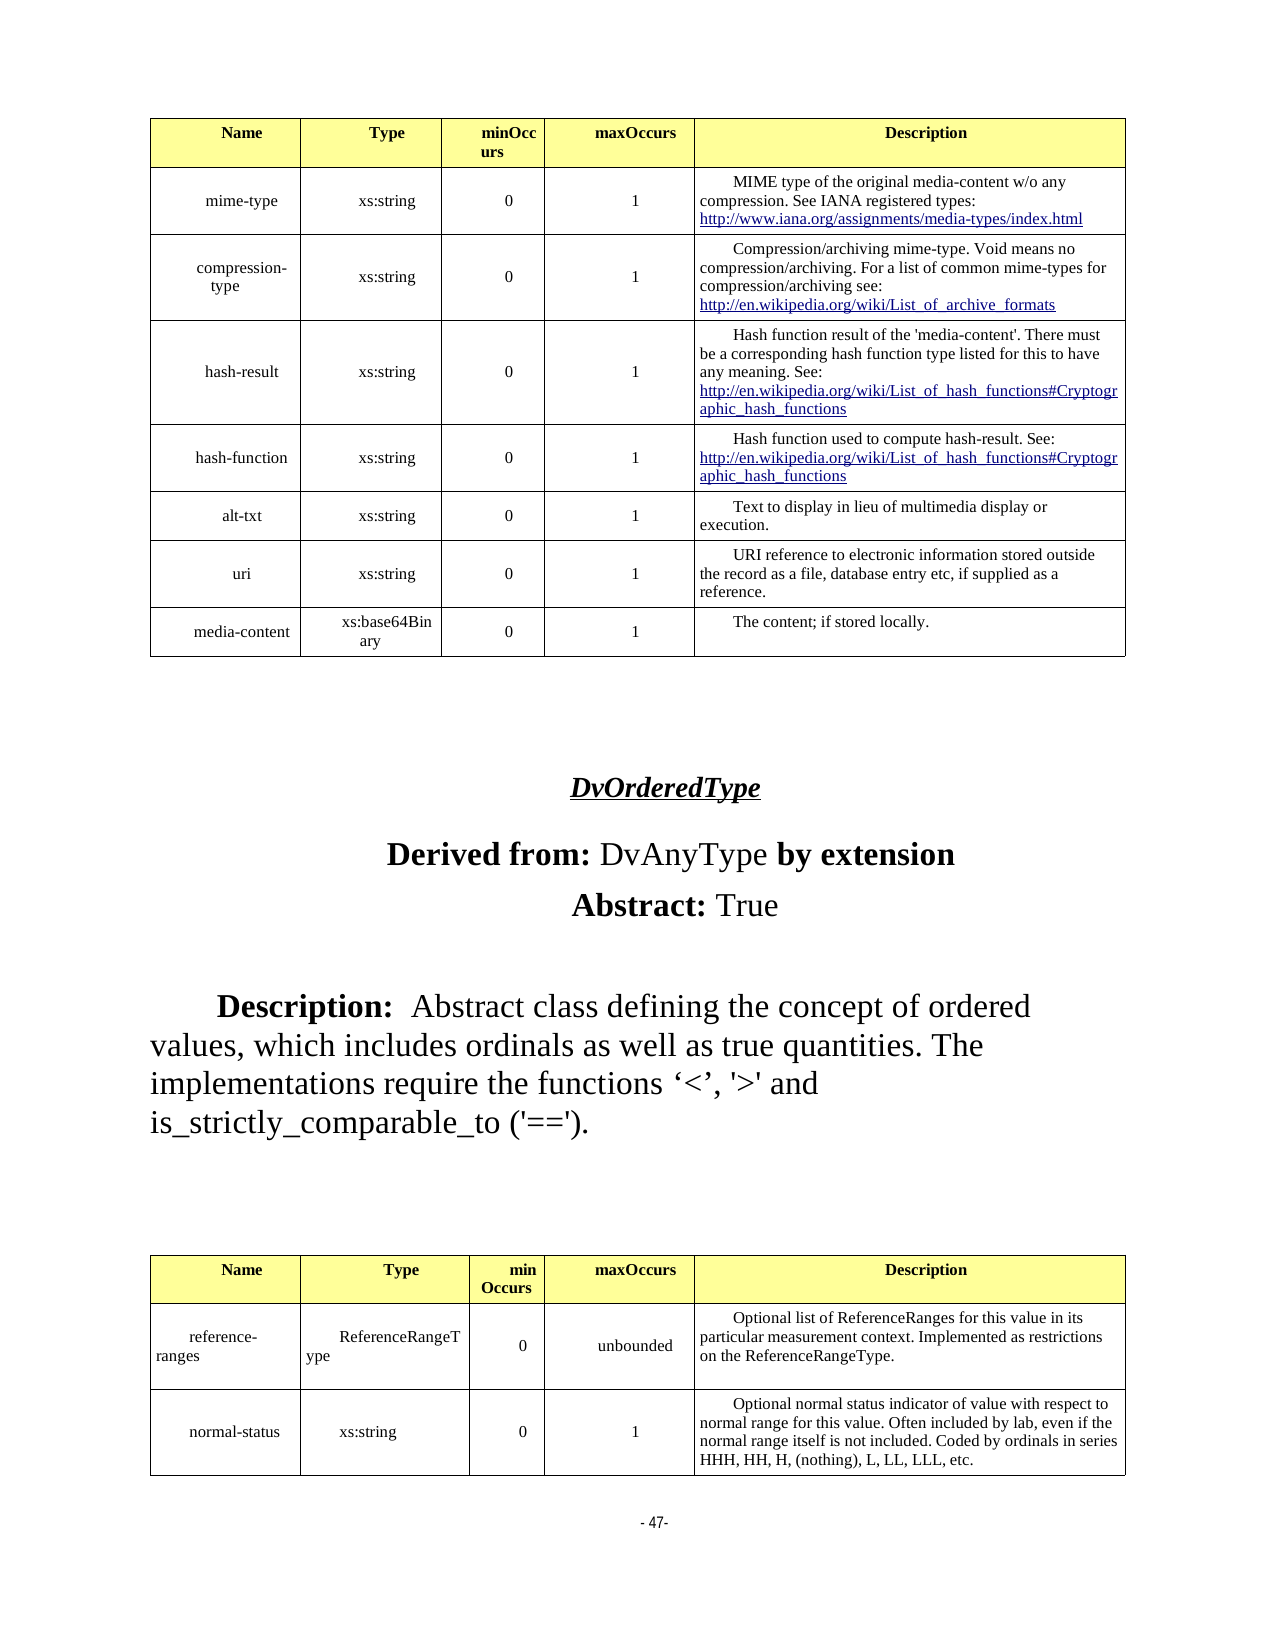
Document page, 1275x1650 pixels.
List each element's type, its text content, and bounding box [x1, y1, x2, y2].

table_cell hash-result [151, 321, 300, 424]
table_cell 0 [442, 541, 544, 607]
text Abstract: True [150, 884, 1125, 923]
table_cell xs:string [301, 235, 441, 320]
text DvOrderedType [150, 770, 1125, 803]
table_cell alt-txt [151, 492, 300, 540]
table_header minOccurs [442, 119, 544, 167]
table_cell 1 [545, 235, 694, 320]
table_cell 0 [442, 321, 544, 424]
table_cell xs:string [301, 492, 441, 540]
table_cell MIME type of the original media-content w/o any compression. See IANA registered types: http://www.iana.org/assignments/media-types/index.html [695, 168, 1125, 234]
table_cell Hash function used to compute hash-result. See: http://en.wikipedia.org/wiki/List_of_hash_functions#Cryptographic_hash_functions [695, 425, 1125, 491]
table_header maxOccurs [545, 119, 694, 167]
table_header minOccurs [470, 1256, 544, 1303]
table_cell URI reference to electronic information stored outside the record as a file, database entry etc, if supplied as a reference. [695, 541, 1125, 607]
table_cell xs:string [301, 541, 441, 607]
table_cell 1 [545, 168, 694, 234]
table_cell 1 [545, 321, 694, 424]
table_cell 0 [442, 168, 544, 234]
table_cell 0 [470, 1390, 544, 1475]
table_cell uri [151, 541, 300, 607]
table_header Description [695, 119, 1125, 167]
table_cell 0 [442, 608, 544, 656]
table_header Description [695, 1256, 1125, 1303]
table_cell compression-type [151, 235, 300, 320]
table_cell 0 [442, 425, 544, 491]
table_cell 1 [545, 541, 694, 607]
table_header maxOccurs [545, 1256, 694, 1303]
table_cell xs:string [301, 425, 441, 491]
table_cell hash-function [151, 425, 300, 491]
table_cell xs:base64Binary [301, 608, 441, 656]
table_cell Text to display in lieu of multimedia display or execution. [695, 492, 1125, 540]
text Description: Abstract class defining the concept of ordered values, which includes ordinals as well as true quantities. The implementations require the functions ‘<’, '>' and is_strictly_comparable_to ('=='). [150, 986, 1125, 1140]
table_cell 0 [442, 235, 544, 320]
table_header Type [301, 119, 441, 167]
table_cell 1 [545, 608, 694, 656]
table_cell normal-status [151, 1390, 300, 1475]
text Derived from: DvAnyType by extension [150, 833, 1125, 872]
table_cell xs:string [301, 321, 441, 424]
table_cell 1 [545, 1390, 694, 1475]
table_cell reference-ranges [151, 1304, 300, 1389]
table_header Name [151, 1256, 300, 1303]
table_cell unbounded [545, 1304, 694, 1389]
table_header Type [301, 1256, 469, 1303]
table_cell Compression/archiving mime-type. Void means no compression/archiving. For a list of common mime-types for compression/archiving see: http://en.wikipedia.org/wiki/List_of_archive_formats [695, 235, 1125, 320]
table_cell 1 [545, 425, 694, 491]
table_cell Hash function result of the 'media-content'. There must be a corresponding hash function type listed for this to have any meaning. See: http://en.wikipedia.org/wiki/List_of_hash_functions#Cryptographic_hash_functions [695, 321, 1125, 424]
table_cell ReferenceRangeType [301, 1304, 469, 1389]
table_cell xs:string [301, 1390, 469, 1475]
table_cell Optional normal status indicator of value with respect to normal range for this value. Often included by lab, even if the normal range itself is not included. Coded by ordinals in series HHH, HH, H, (nothing), L, LL, LLL, etc. [695, 1390, 1125, 1475]
table_cell xs:string [301, 168, 441, 234]
table_header Name [151, 119, 300, 167]
table_cell 0 [442, 492, 544, 540]
table_cell Optional list of ReferenceRanges for this value in its particular measurement context. Implemented as restrictions on the ReferenceRangeType. [695, 1304, 1125, 1389]
table_cell 1 [545, 492, 694, 540]
table_cell media-content [151, 608, 300, 656]
table_cell 0 [470, 1304, 544, 1389]
table_cell The content; if stored locally. [695, 608, 1125, 656]
table_cell mime-type [151, 168, 300, 234]
